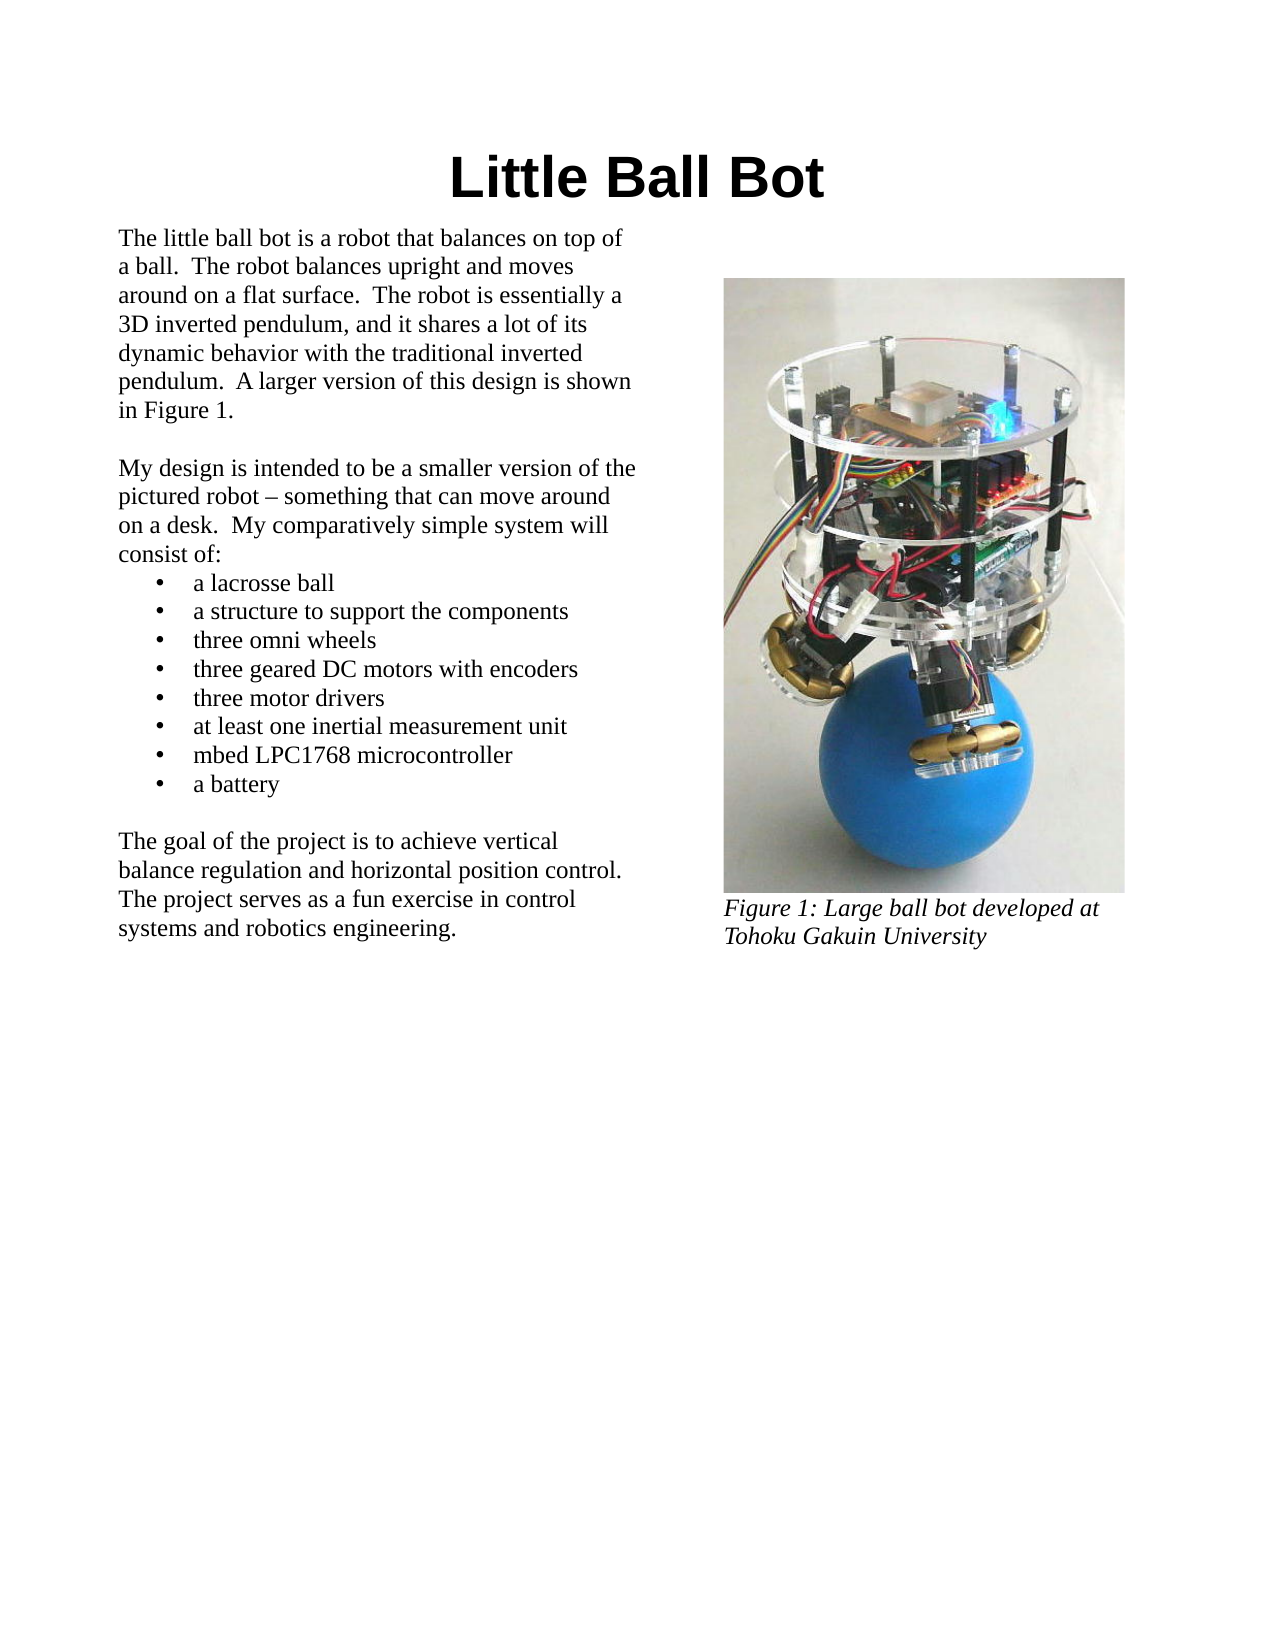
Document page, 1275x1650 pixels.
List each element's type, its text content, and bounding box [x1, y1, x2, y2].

list a battery [156, 769, 637, 798]
list three geared DC motors with encoders [156, 654, 637, 683]
text My design is intended to be a smaller version of the pictured robot – something that can move around on a desk. My comparatively simple system will consist of: [118, 453, 637, 568]
list a lacrosse ball [156, 568, 637, 596]
list three omni wheels [156, 625, 637, 654]
list at least one inertial measurement unit [156, 711, 637, 740]
text The little ball bot is a robot that balances on top of a ball. The robot balances upright and moves around on a flat surface. The robot is essentially a 3D inverted pendulum, and it shares a lot of its dynamic behavior with the traditional inverted pendulum. A larger version of this design is shown in Figure 1. [118, 223, 637, 424]
list three motor drivers [156, 683, 637, 711]
picture [723, 278, 1125, 893]
title Little Ball Bot [118, 143, 1157, 210]
list a structure to support the components [156, 596, 637, 625]
text The goal of the project is to achieve vertical balance regulation and horizontal position control. The project serves as a fun exercise in control systems and robotics engineering. [118, 826, 637, 941]
text Figure 1: Large ball bot developed at Tohoku Gakuin University [723, 893, 1124, 950]
list mbed LPC1768 microcontroller [156, 740, 637, 769]
